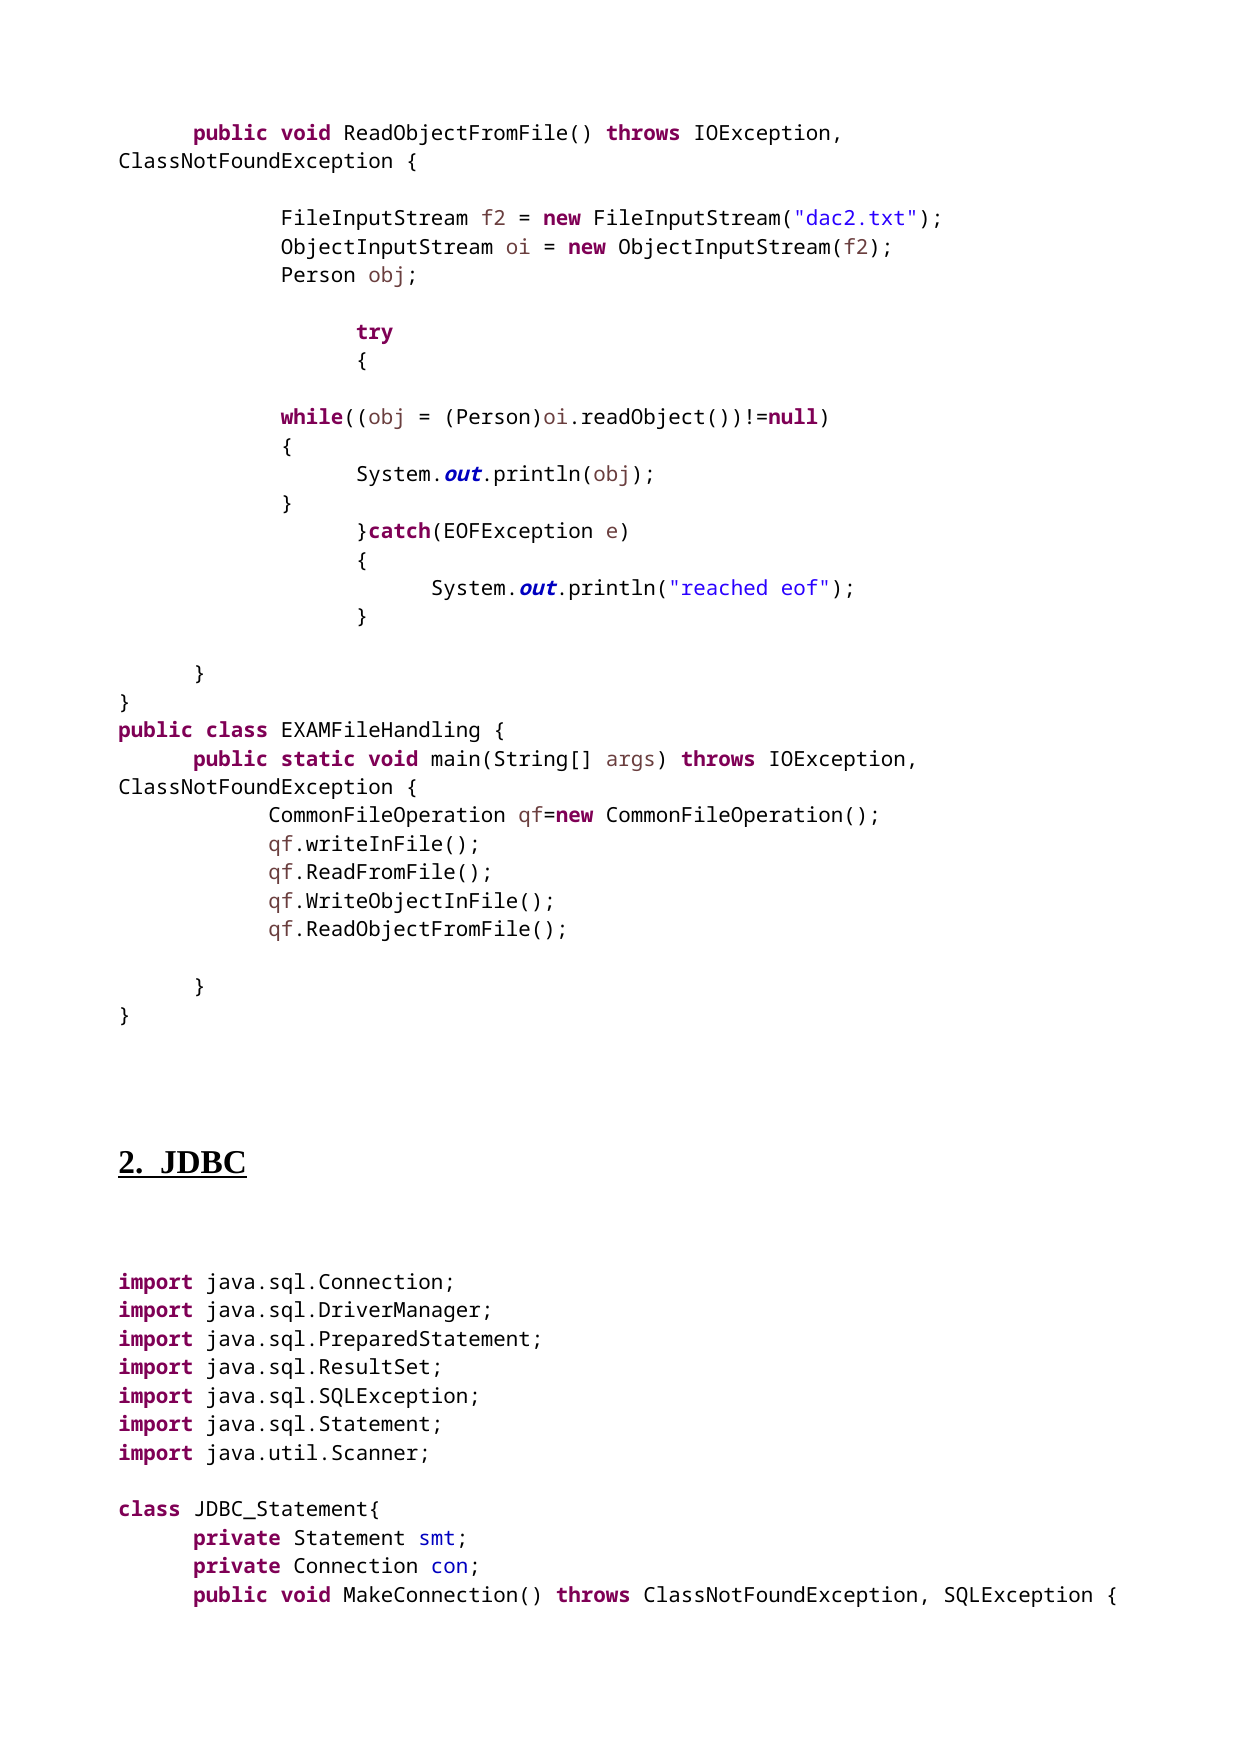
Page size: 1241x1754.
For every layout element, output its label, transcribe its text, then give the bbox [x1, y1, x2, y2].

text import java.sql.PreparedStatement; [118, 1324, 1122, 1352]
text ObjectInputStream oi = new ObjectInputStream(f2); [118, 232, 1122, 260]
text Person obj; [118, 260, 1122, 289]
text while((obj = (Person)oi.readObject())!=null) [118, 402, 1122, 431]
text { [118, 431, 1122, 459]
text private Statement smt; [118, 1523, 1122, 1551]
text qf.writeInFile(); [118, 829, 1122, 857]
text CommonFileOperation qf=new CommonFileOperation(); [118, 801, 1122, 829]
text class JDBC_Statement{ [118, 1494, 1122, 1523]
text } [118, 602, 1122, 630]
text import java.util.Scanner; [118, 1438, 1122, 1466]
text System.out.println(obj); [118, 459, 1122, 488]
text import java.sql.DriverManager; [118, 1296, 1122, 1324]
text }catch(EOFException e) [118, 516, 1122, 545]
text { [118, 545, 1122, 573]
text 2. JDBC [118, 1142, 1122, 1181]
text FileInputStream f2 = new FileInputStream("dac2.txt"); [118, 203, 1122, 232]
text import java.sql.SQLException; [118, 1381, 1122, 1409]
text try [118, 317, 1122, 346]
text System.out.println("reached eof"); [118, 573, 1122, 602]
text import java.sql.Connection; [118, 1267, 1122, 1296]
text } [118, 1000, 1122, 1028]
text } [118, 971, 1122, 1000]
text } [118, 488, 1122, 516]
text public void MakeConnection() throws ClassNotFoundException, SQLException { [118, 1580, 1122, 1608]
text { [118, 346, 1122, 374]
text private Connection con; [118, 1551, 1122, 1580]
text import java.sql.Statement; [118, 1409, 1122, 1438]
text qf.WriteObjectInFile(); [118, 886, 1122, 914]
text public static void main(String[] args) throws IOException, ClassNotFoundException { [118, 744, 1122, 801]
text qf.ReadObjectFromFile(); [118, 914, 1122, 943]
text qf.ReadFromFile(); [118, 857, 1122, 886]
text import java.sql.ResultSet; [118, 1352, 1122, 1381]
text public class EXAMFileHandling { [118, 715, 1122, 744]
text } [118, 687, 1122, 715]
text public void ReadObjectFromFile() throws IOException, ClassNotFoundException { [118, 118, 1122, 175]
text } [118, 658, 1122, 687]
